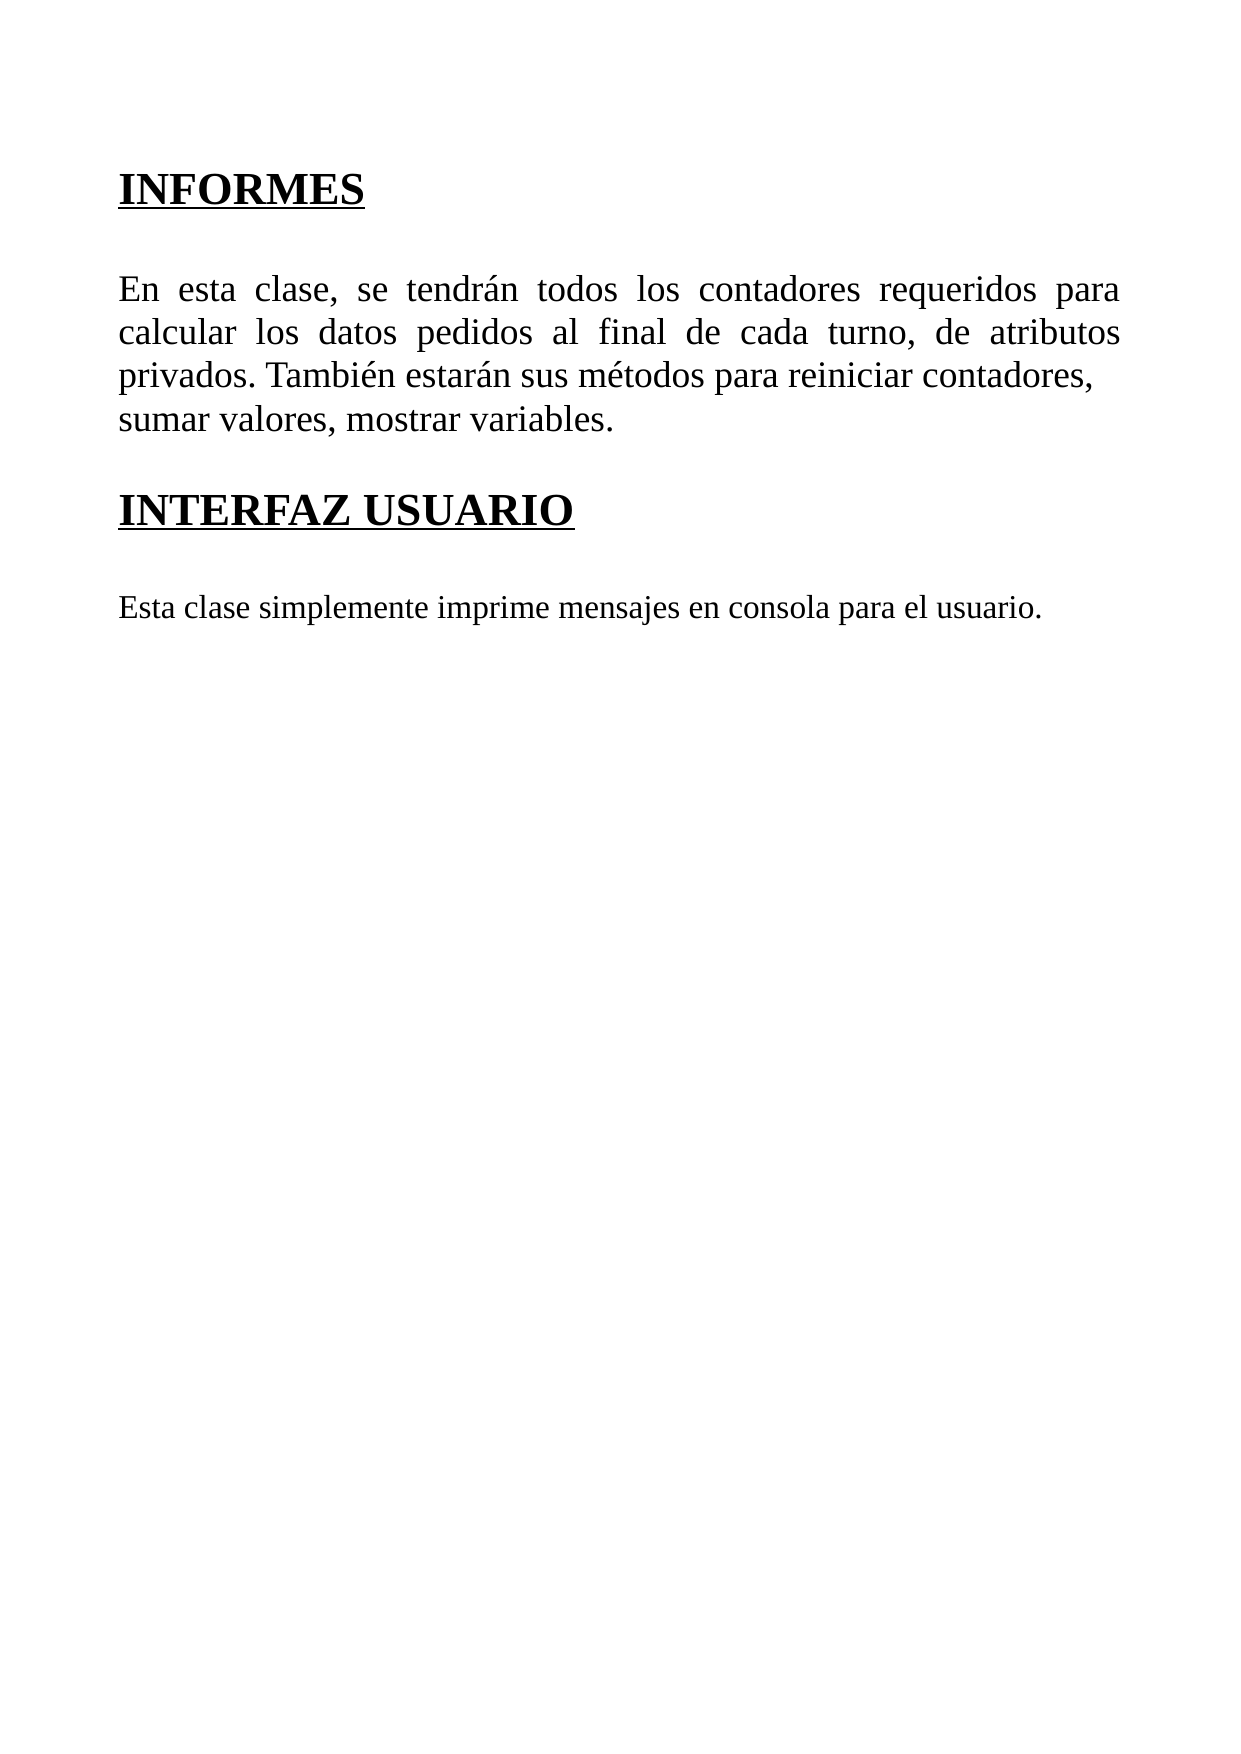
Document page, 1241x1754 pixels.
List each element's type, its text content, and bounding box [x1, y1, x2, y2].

text sumar valores, mostrar variables. [118, 396, 1122, 439]
text INFORMES [118, 161, 1122, 214]
text Esta clase simplemente imprime mensajes en consola para el usuario. [118, 588, 1122, 626]
text INTERFAZ USUARIO [118, 482, 1122, 535]
text En esta clase, se tendrán todos los contadores requeridos para calcular los datos pedidos al final de cada turno, de atributos privados. También estarán sus métodos para reiniciar contadores, [118, 267, 1122, 396]
